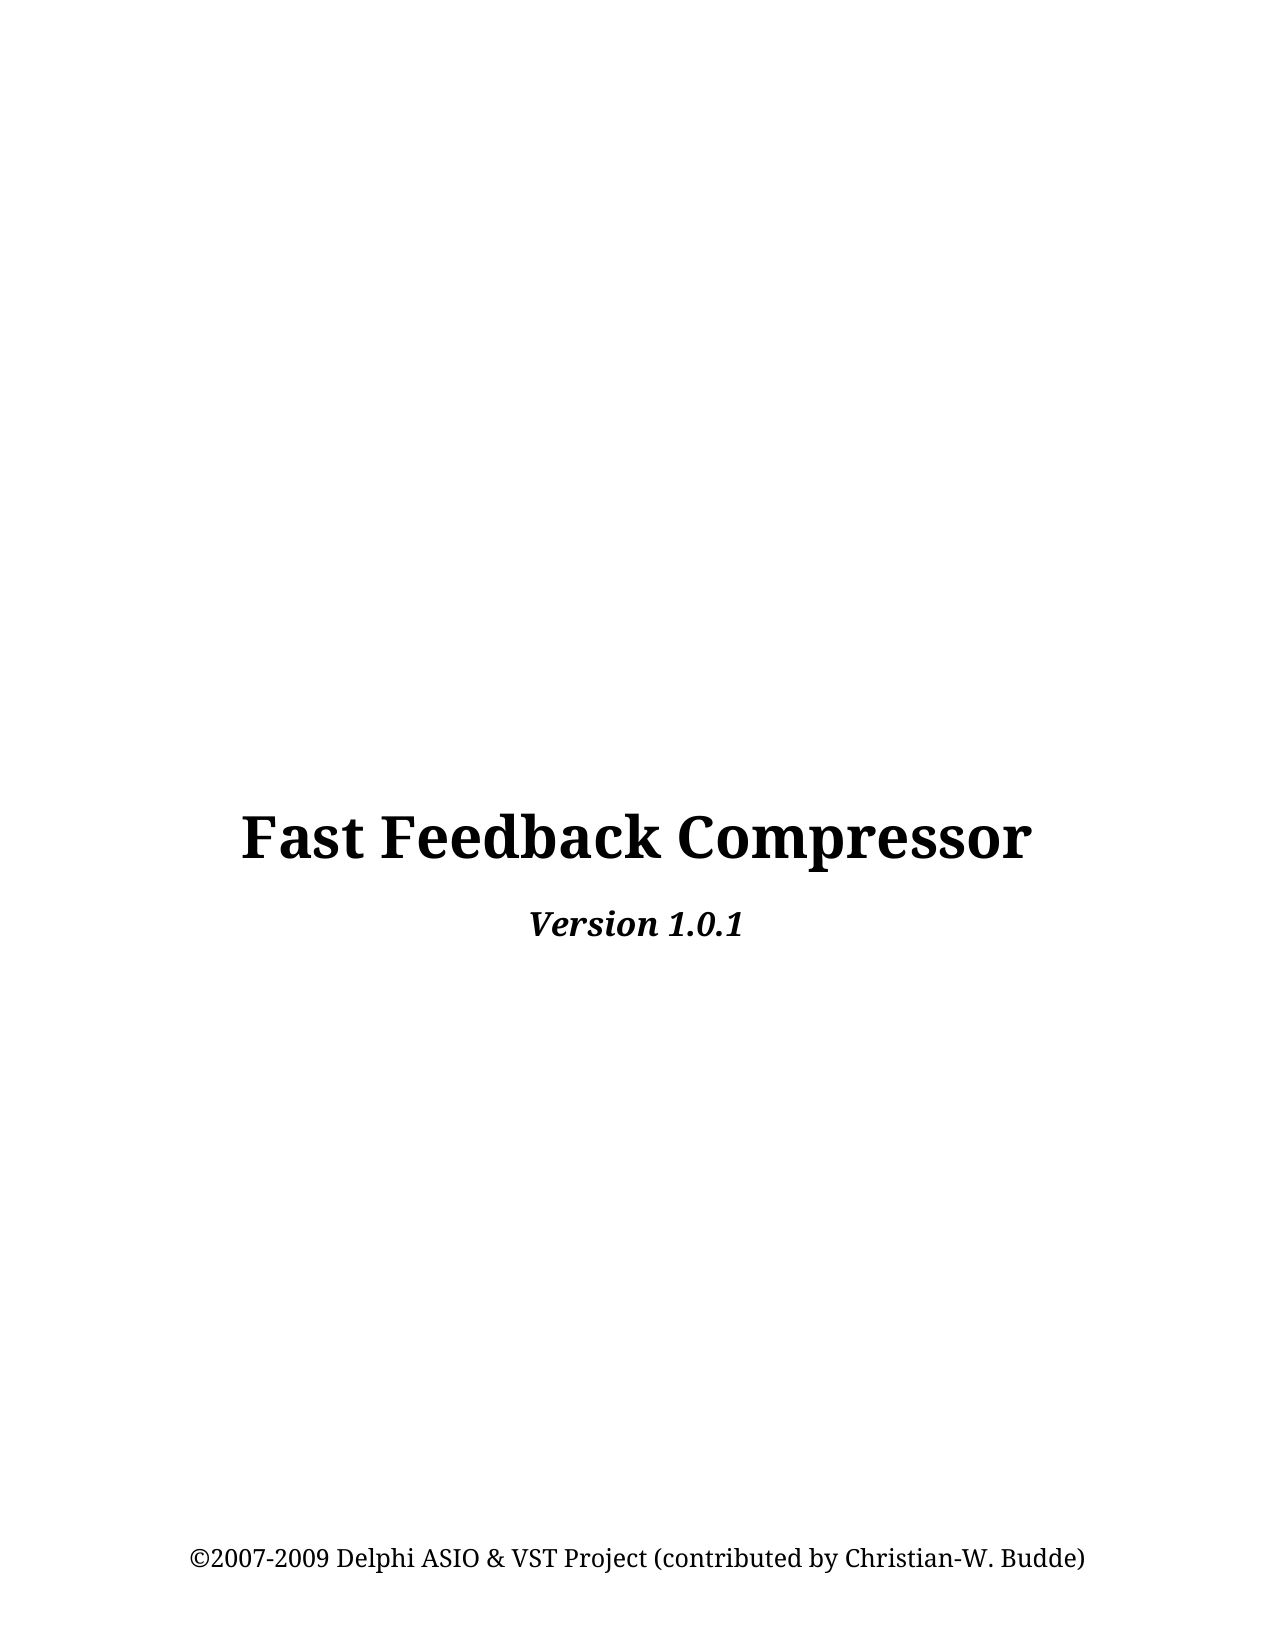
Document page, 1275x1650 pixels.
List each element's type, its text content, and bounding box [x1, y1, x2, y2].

title Fast Feedback Compressor [148, 797, 1127, 876]
subtitle Version 1.0.1 [148, 901, 1127, 946]
